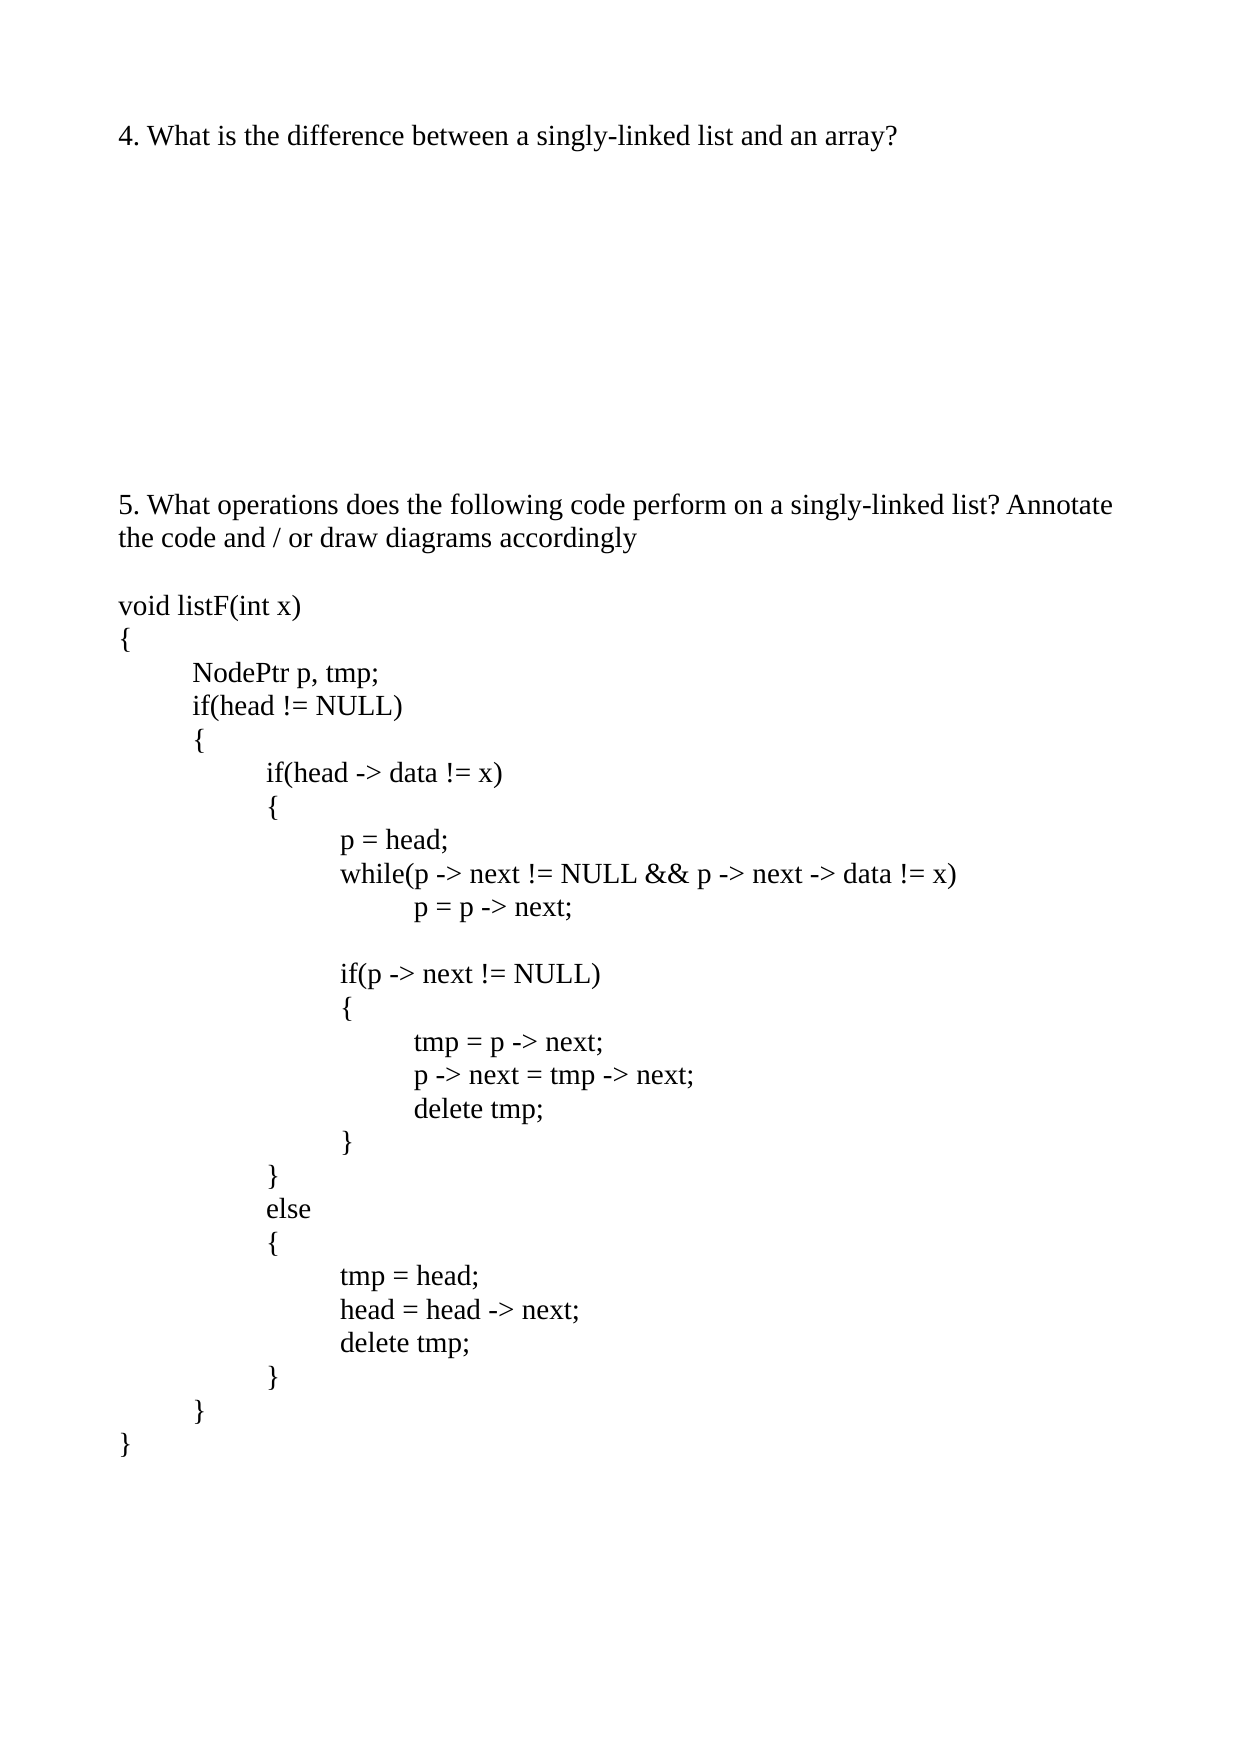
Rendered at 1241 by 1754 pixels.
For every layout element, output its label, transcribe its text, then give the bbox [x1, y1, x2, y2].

text p -> next = tmp -> next; [118, 1057, 1122, 1091]
text tmp = head; [118, 1258, 1122, 1292]
text NodePtr p, tmp; [118, 655, 1122, 688]
text while(p -> next != NULL && p -> next -> data != x) [118, 856, 1122, 889]
text { [118, 1225, 1122, 1258]
text 5. What operations does the following code perform on a singly-linked list? Annotate the code and / or draw diagrams accordingly [118, 487, 1122, 554]
text if(head != NULL) [118, 688, 1122, 722]
text } [118, 1359, 1122, 1393]
text tmp = p -> next; [118, 1024, 1122, 1057]
text delete tmp; [118, 1326, 1122, 1359]
text p = head; [118, 822, 1122, 856]
text } [118, 1393, 1122, 1426]
text } [118, 1426, 1122, 1460]
text { [118, 722, 1122, 755]
text p = p -> next; [118, 889, 1122, 923]
text else [118, 1191, 1122, 1225]
text head = head -> next; [118, 1292, 1122, 1326]
text } [118, 1124, 1122, 1158]
text if(p -> next != NULL) [118, 957, 1122, 990]
text void listF(int x) [118, 588, 1122, 621]
text if(head -> data != x) [118, 755, 1122, 789]
text { [118, 789, 1122, 822]
text 4. What is the difference between a singly-linked list and an array? [118, 118, 1122, 152]
text { [118, 990, 1122, 1024]
text { [118, 621, 1122, 655]
text } [118, 1158, 1122, 1191]
text delete tmp; [118, 1091, 1122, 1124]
